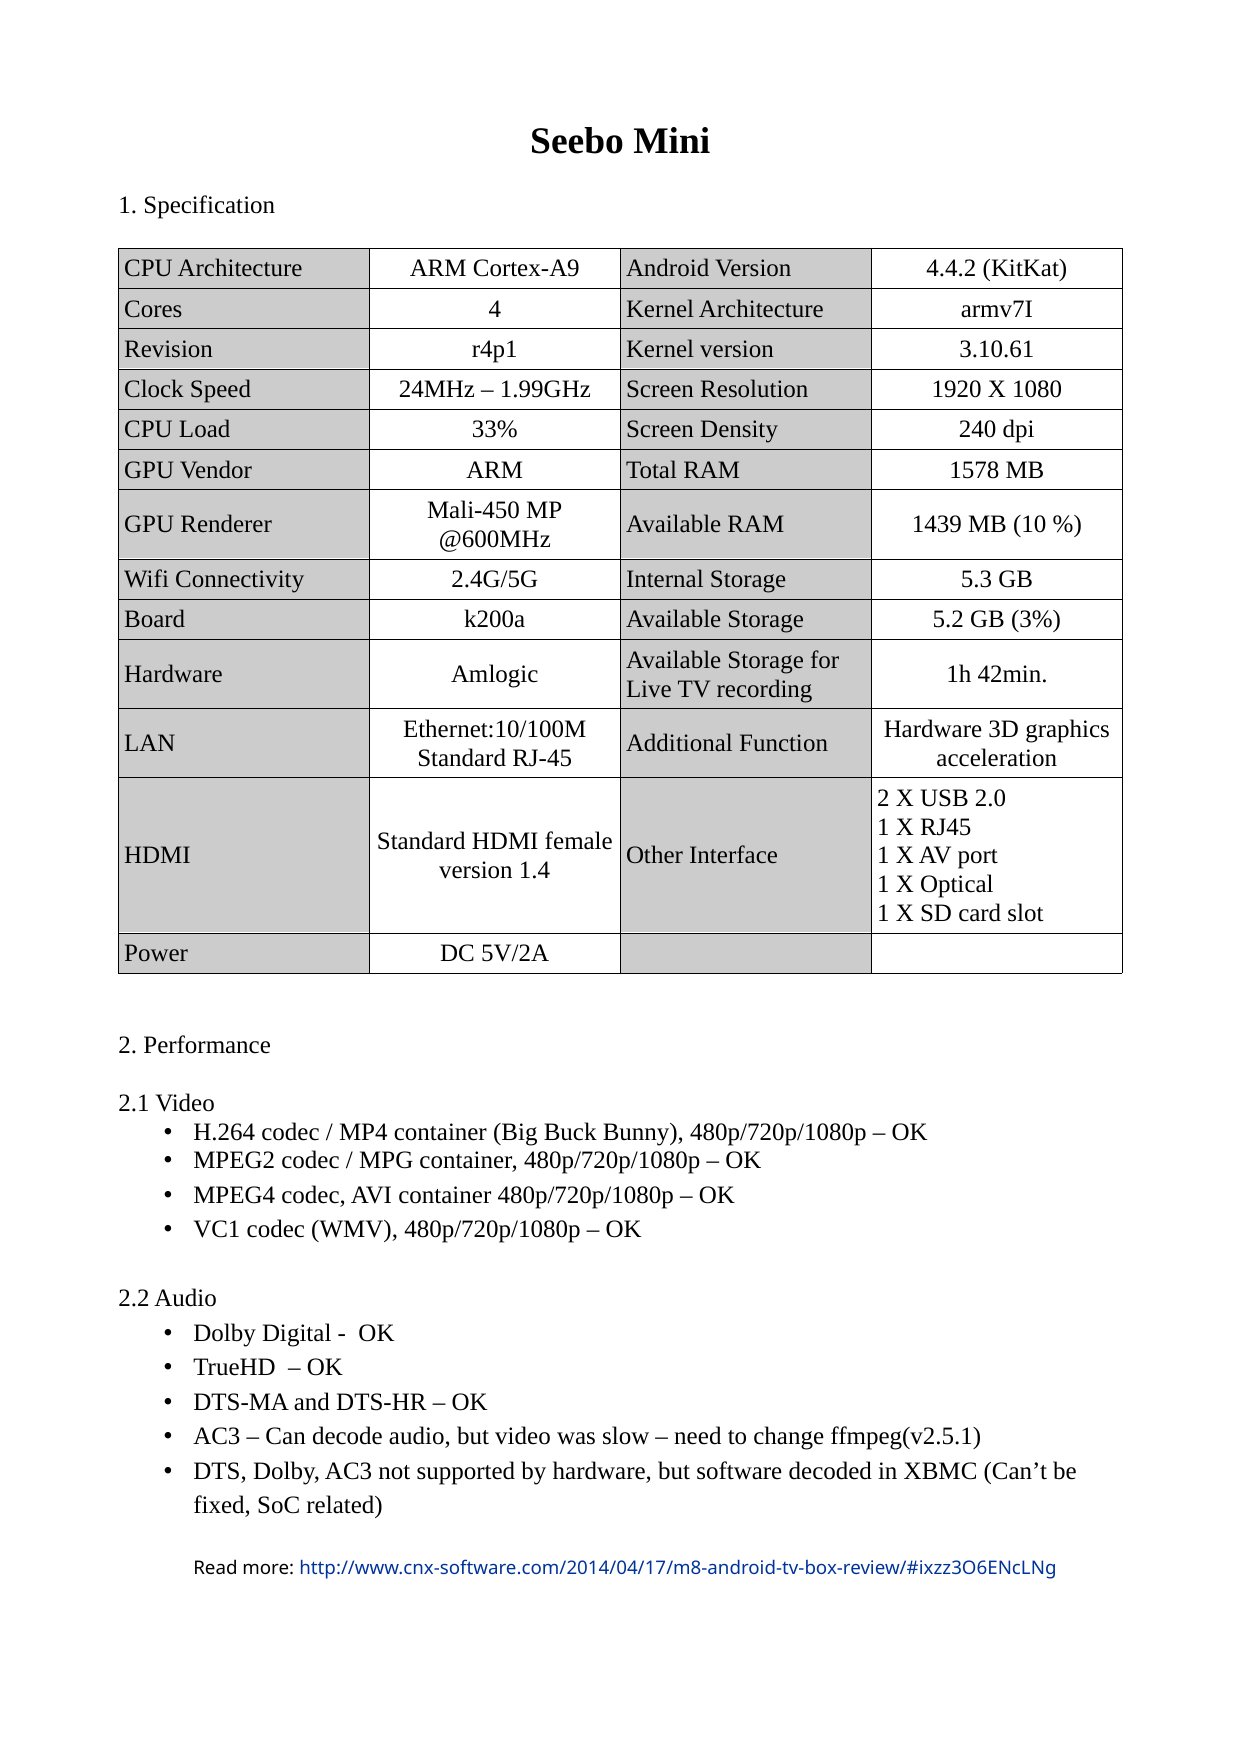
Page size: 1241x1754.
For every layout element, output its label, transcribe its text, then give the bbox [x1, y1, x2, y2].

table_cell Available RAM [621, 490, 871, 558]
table_header 4.4.2 (KitKat) [872, 249, 1122, 288]
table_cell Revision [119, 329, 369, 368]
table_cell 2.4G/5G [370, 560, 620, 599]
table_header CPU Architecture [119, 249, 369, 288]
list H.264 codec / MP4 container (Big Buck Bunny), 480p/720p/1080p – OK [164, 1117, 1122, 1145]
table_cell ARM [370, 450, 620, 489]
table_cell 1920 X 1080 [872, 370, 1122, 409]
list DTS, Dolby, AC3 not supported by hardware, but software decoded in XBMC (Can’t be fixed, SoC related) Read more: http://www.cnx-software.com/2014/04/17/m8-android-tv-box-review/#ixzz3O6ENcLNg [164, 1456, 1122, 1580]
table_cell armv7I [872, 289, 1122, 328]
table_cell Available Storage for Live TV recording [621, 640, 871, 708]
table_cell 33% [370, 410, 620, 449]
text 2. Performance [118, 1030, 1122, 1059]
list MPEG2 codec / MPG container, 480p/720p/1080p – OK [164, 1145, 1122, 1174]
table_cell Screen Density [621, 410, 871, 449]
table_cell Hardware [119, 640, 369, 708]
table_cell Additional Function [621, 709, 871, 777]
table_cell Mali-450 MP @600MHz [370, 490, 620, 558]
table_cell 4 [370, 289, 620, 328]
table_cell 240 dpi [872, 410, 1122, 449]
table_cell 24MHz – 1.99GHz [370, 370, 620, 409]
table_cell DC 5V/2A [370, 934, 620, 973]
table_cell 1578 MB [872, 450, 1122, 489]
list TrueHD – OK [164, 1352, 1122, 1381]
table_cell Available Storage [621, 600, 871, 639]
table_cell Standard HDMI female version 1.4 [370, 778, 620, 932]
table_cell CPU Load [119, 410, 369, 449]
table_cell Screen Resolution [621, 370, 871, 409]
table_cell Kernel Architecture [621, 289, 871, 328]
table_cell [621, 934, 871, 973]
list VC1 codec (WMV), 480p/720p/1080p – OK [164, 1214, 1122, 1243]
list AC3 – Can decode audio, but video was slow – need to change ffmpeg(v2.5.1) [164, 1421, 1122, 1450]
list Dolby Digital - OK [164, 1318, 1122, 1347]
text 2.2 Audio [118, 1283, 1122, 1312]
text 2.1 Video [118, 1088, 1122, 1117]
list MPEG4 codec, AVI container 480p/720p/1080p – OK [164, 1180, 1122, 1209]
table_cell k200a [370, 600, 620, 639]
text Seebo Mini [118, 118, 1122, 161]
table_cell 5.2 GB (3%) [872, 600, 1122, 639]
table_cell LAN [119, 709, 369, 777]
table_cell [872, 934, 1122, 973]
table_cell 5.3 GB [872, 560, 1122, 599]
table_cell Hardware 3D graphics acceleration [872, 709, 1122, 777]
table_cell Kernel version [621, 329, 871, 368]
table_cell GPU Vendor [119, 450, 369, 489]
table_cell Internal Storage [621, 560, 871, 599]
table_cell Wifi Connectivity [119, 560, 369, 599]
table_cell Other Interface [621, 778, 871, 932]
table_cell GPU Renderer [119, 490, 369, 558]
table_cell r4p1 [370, 329, 620, 368]
text 1. Specification [118, 190, 1122, 219]
table_header ARM Cortex-A9 [370, 249, 620, 288]
table_cell Cores [119, 289, 369, 328]
table_cell Power [119, 934, 369, 973]
table_cell Ethernet:10/100M Standard RJ-45 [370, 709, 620, 777]
table_header Android Version [621, 249, 871, 288]
table_cell 2 X USB 2.0 1 X RJ45 1 X AV port 1 X Optical 1 X SD card slot [872, 778, 1122, 932]
table_cell 3.10.61 [872, 329, 1122, 368]
table_cell 1439 MB (10 %) [872, 490, 1122, 558]
table_cell Total RAM [621, 450, 871, 489]
table_cell Board [119, 600, 369, 639]
table_cell HDMI [119, 778, 369, 932]
list DTS-MA and DTS-HR – OK [164, 1387, 1122, 1416]
table_cell 1h 42min. [872, 640, 1122, 708]
table_cell Amlogic [370, 640, 620, 708]
table_cell Clock Speed [119, 370, 369, 409]
